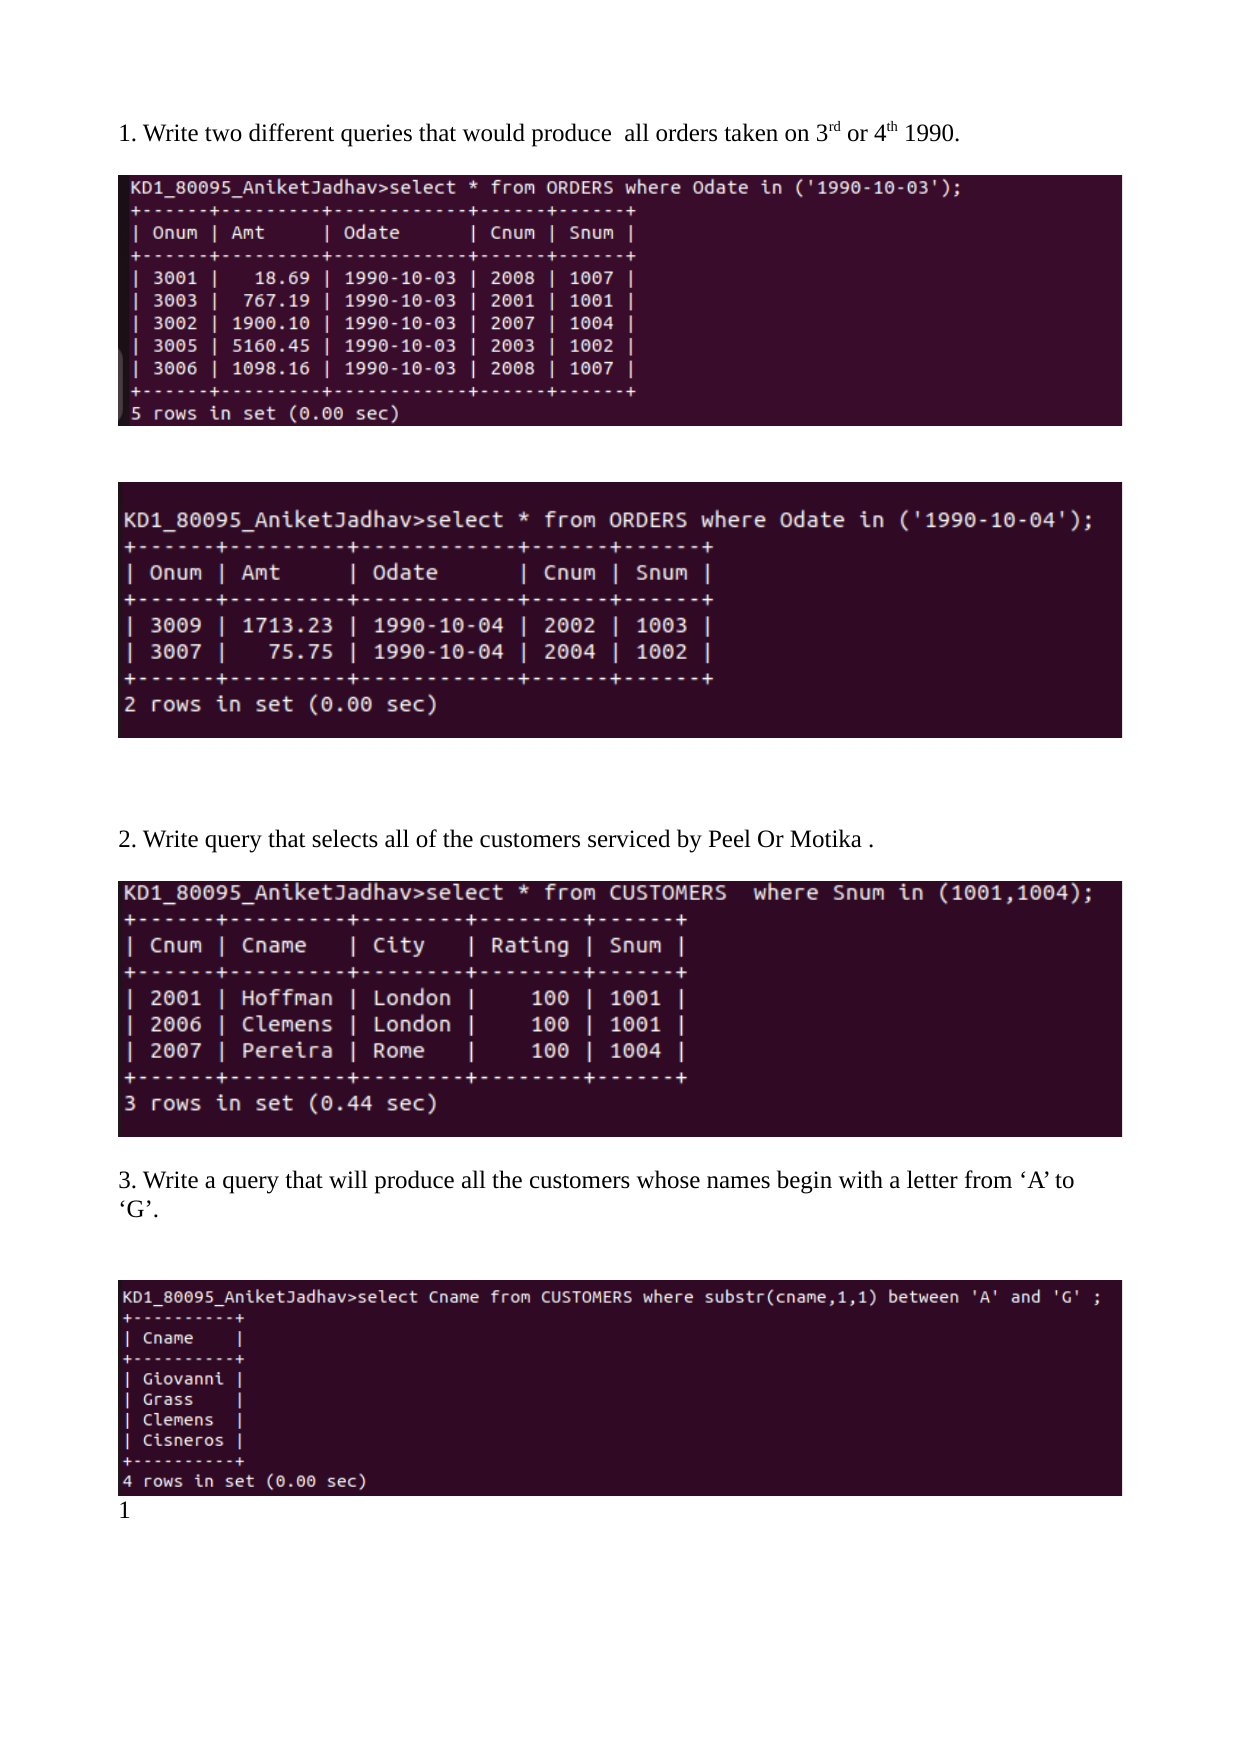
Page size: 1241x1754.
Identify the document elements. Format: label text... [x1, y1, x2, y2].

picture [118, 175, 1123, 426]
picture [118, 482, 1123, 738]
picture [118, 881, 1123, 1137]
text 1 [118, 1496, 1122, 1524]
text 3. Write a query that will produce all the customers whose names begin with a letter from ‘A’ to ‘G’. [118, 1165, 1122, 1223]
text 1. Write two different queries that would produce all orders taken on 3rd or 4th 1990. [118, 118, 1122, 147]
picture [118, 1280, 1123, 1496]
text 2. Write query that selects all of the customers serviced by Peel Or Motika . [118, 824, 1122, 853]
